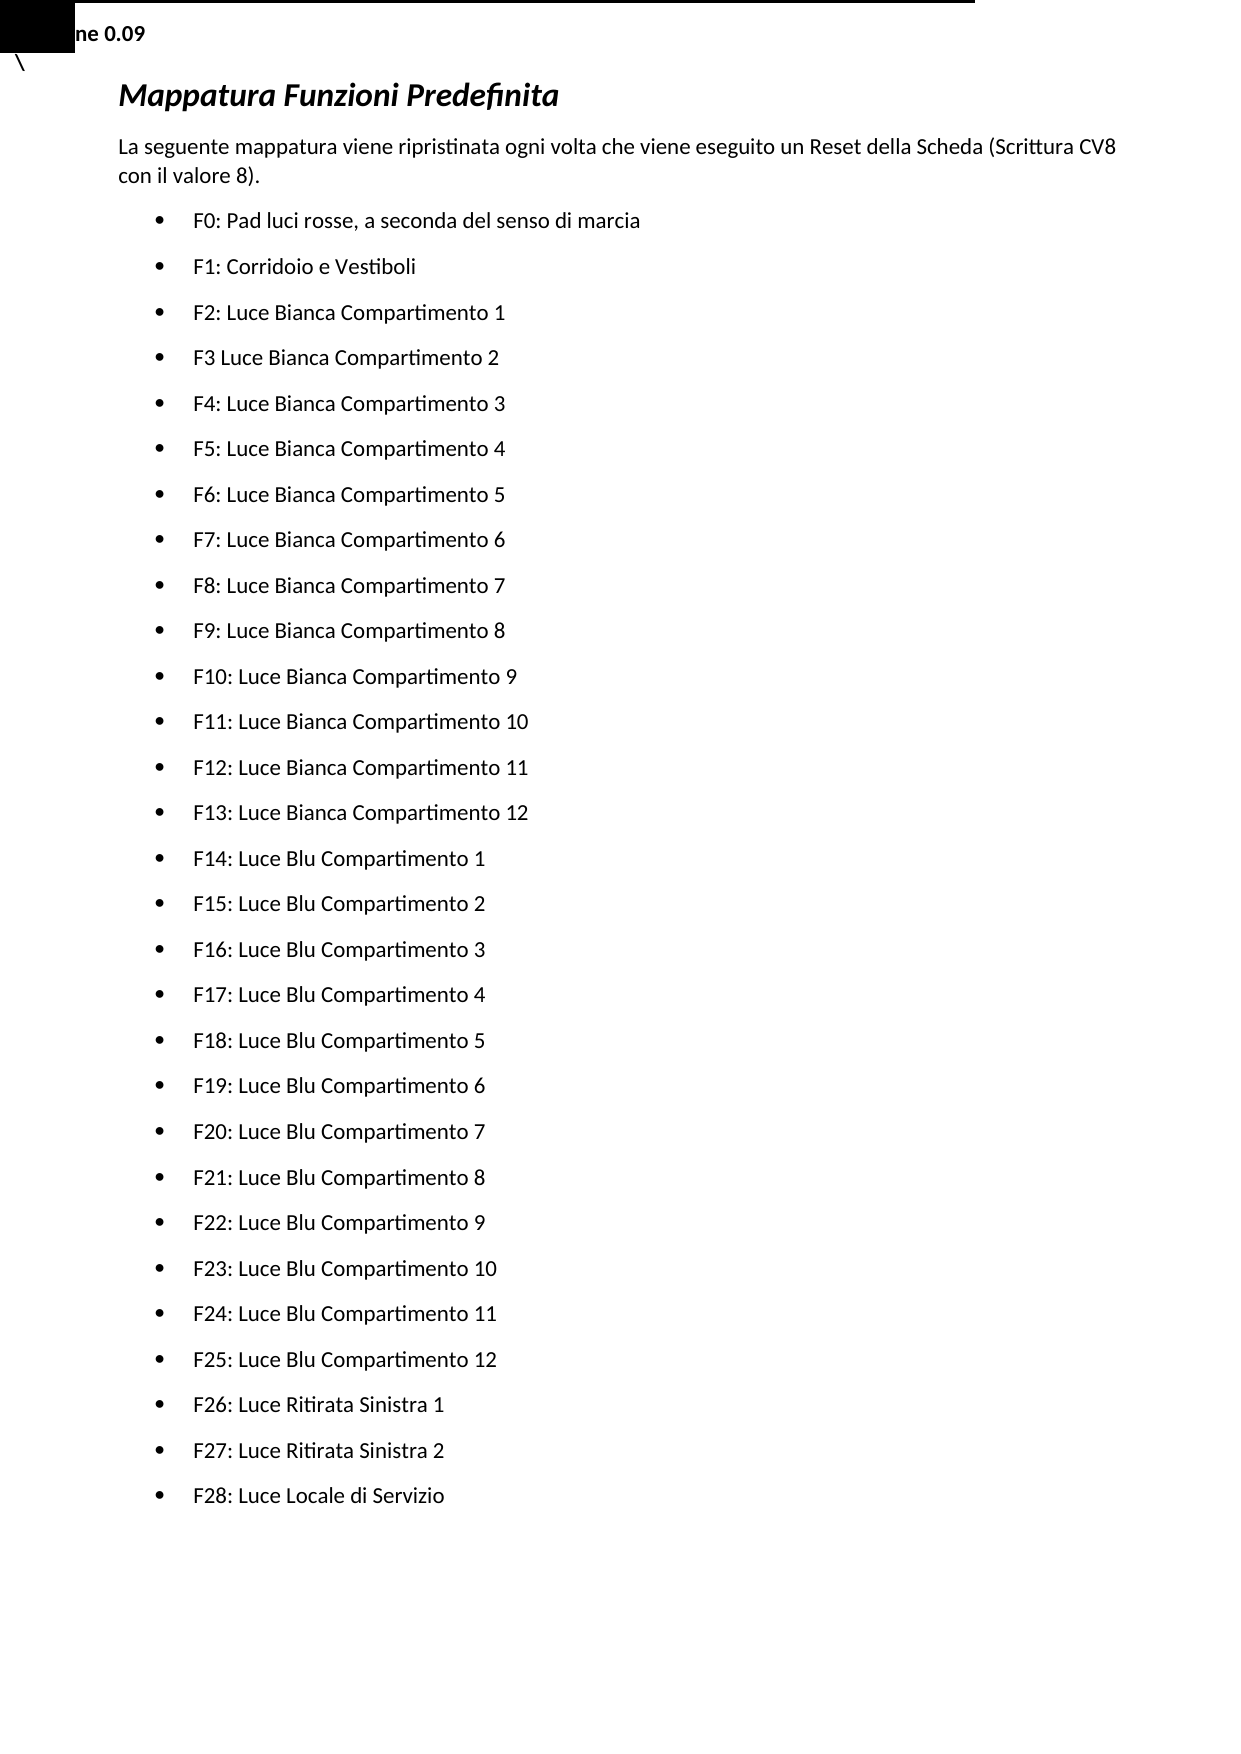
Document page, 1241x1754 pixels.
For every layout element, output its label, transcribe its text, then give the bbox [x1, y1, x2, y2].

list F27: Luce Ritirata Sinistra 2 [156, 1436, 1122, 1464]
list F22: Luce Blu Compartimento 9 [156, 1208, 1122, 1236]
text La seguente mappatura viene ripristinata ogni volta che viene eseguito un Reset della Scheda (Scrittura CV8 con il valore 8). [118, 132, 1122, 189]
list F13: Luce Bianca Compartimento 12 [156, 798, 1122, 826]
list F25: Luce Blu Compartimento 12 [156, 1345, 1122, 1373]
list F0: Pad luci rosse, a seconda del senso di marcia [156, 207, 1122, 235]
list F12: Luce Bianca Compartimento 11 [156, 753, 1122, 781]
list F15: Luce Blu Compartimento 2 [156, 889, 1122, 917]
list F19: Luce Blu Compartimento 6 [156, 1072, 1122, 1099]
list F9: Luce Bianca Compartimento 8 [156, 616, 1122, 644]
list F26: Luce Ritirata Sinistra 1 [156, 1390, 1122, 1418]
list F5: Luce Bianca Compartimento 4 [156, 434, 1122, 462]
list F11: Luce Bianca Compartimento 10 [156, 707, 1122, 735]
list F2: Luce Bianca Compartimento 1 [156, 298, 1122, 326]
list F18: Luce Blu Compartimento 5 [156, 1026, 1122, 1054]
list F16: Luce Blu Compartimento 3 [156, 935, 1122, 963]
list F17: Luce Blu Compartimento 4 [156, 981, 1122, 1008]
list F4: Luce Bianca Compartimento 3 [156, 389, 1122, 417]
list F3 Luce Bianca Compartimento 2 [156, 343, 1122, 371]
list F8: Luce Bianca Compartimento 7 [156, 571, 1122, 599]
list F28: Luce Locale di Servizio [156, 1481, 1122, 1509]
list F10: Luce Bianca Compartimento 9 [156, 662, 1122, 690]
subtitle Mappatura Funzioni Predefinita [118, 74, 1122, 114]
list F6: Luce Bianca Compartimento 5 [156, 480, 1122, 508]
list F1: Corridoio e Vestiboli [156, 252, 1122, 280]
list F24: Luce Blu Compartimento 11 [156, 1299, 1122, 1327]
list F21: Luce Blu Compartimento 8 [156, 1163, 1122, 1191]
list F7: Luce Bianca Compartimento 6 [156, 525, 1122, 553]
list F23: Luce Blu Compartimento 10 [156, 1254, 1122, 1282]
list F14: Luce Blu Compartimento 1 [156, 844, 1122, 872]
list F20: Luce Blu Compartimento 7 [156, 1117, 1122, 1145]
